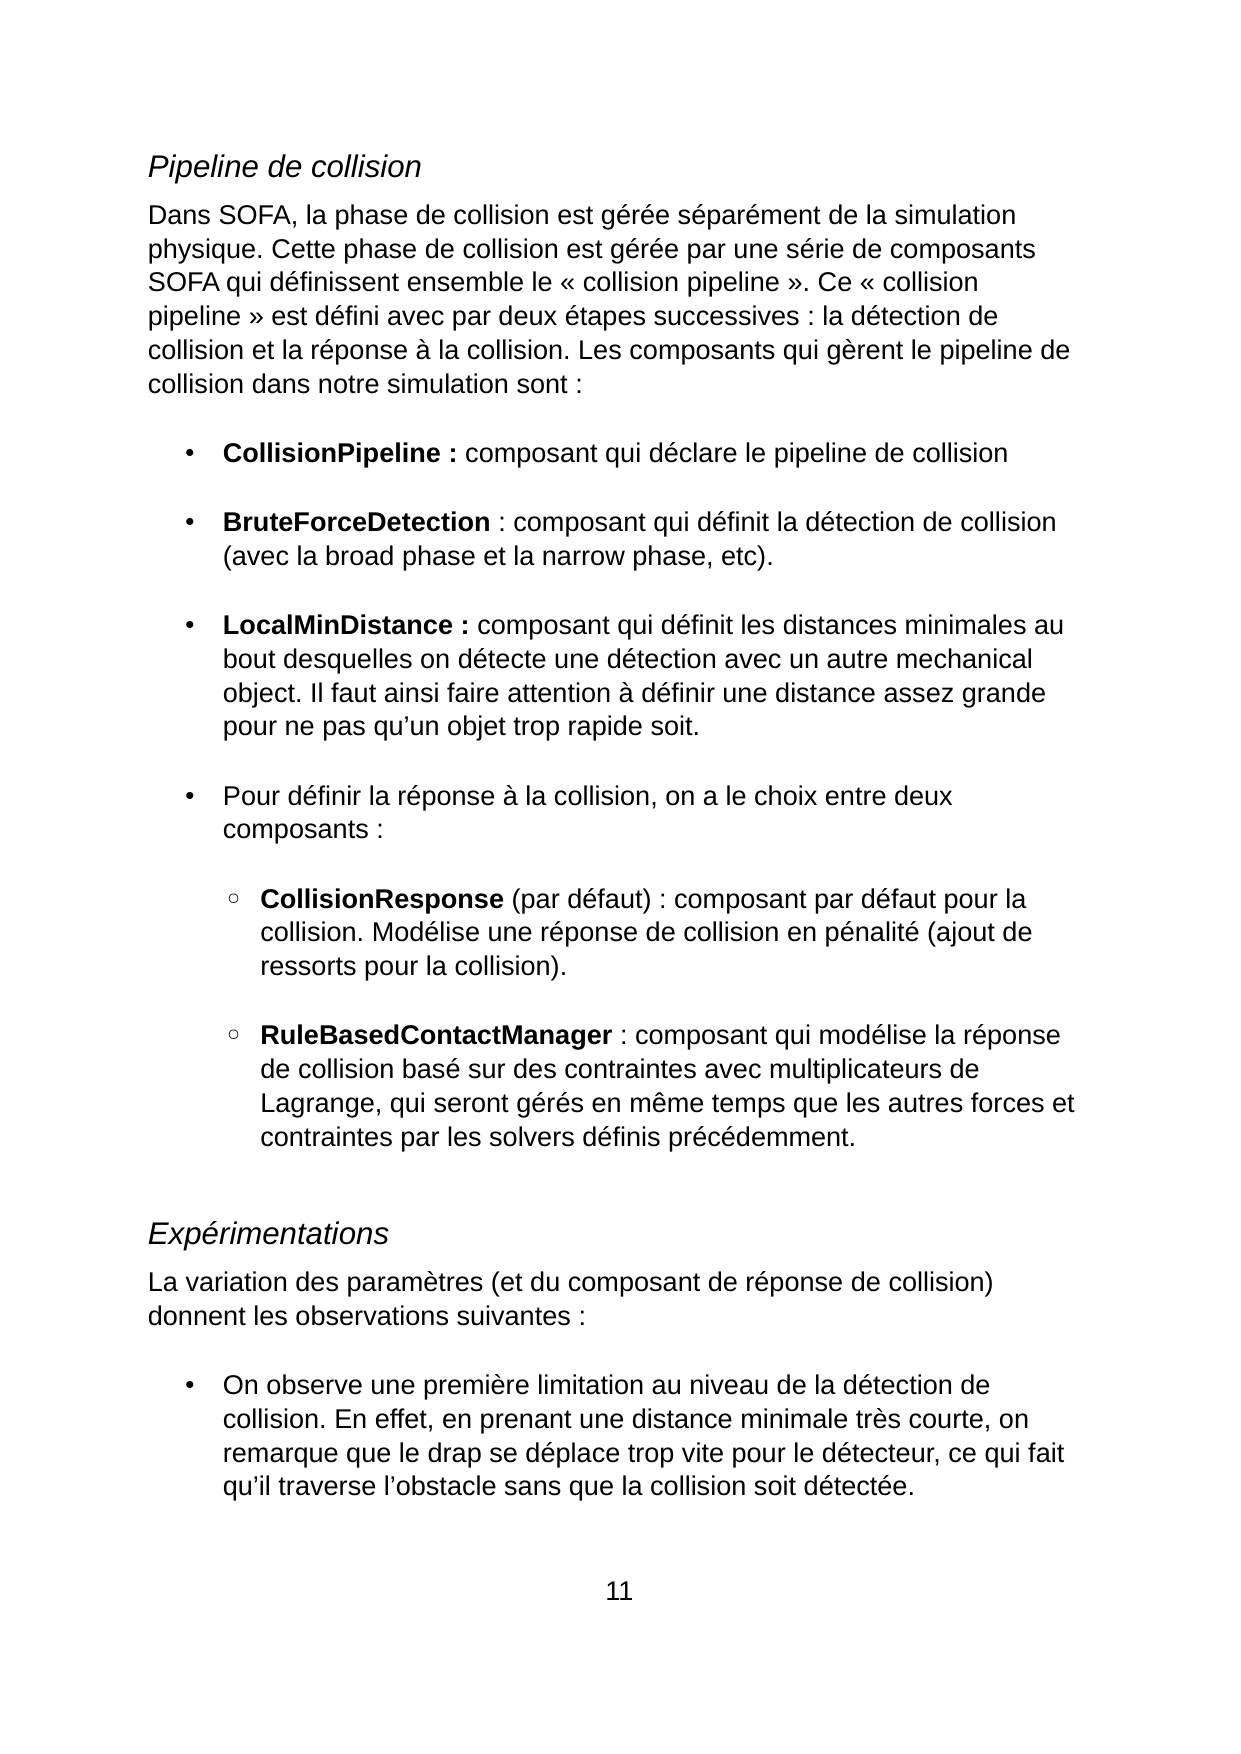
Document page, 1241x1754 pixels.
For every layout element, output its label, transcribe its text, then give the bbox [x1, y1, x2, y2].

text La variation des paramètres (et du composant de réponse de collision) donnent les observations suivantes : [148, 1266, 1093, 1331]
list BruteForceDetection : composant qui définit la détection de collision (avec la broad phase et la narrow phase, etc). [185, 506, 1093, 571]
list CollisionPipeline : composant qui déclare le pipeline de collision [185, 437, 1093, 468]
text Pipeline de collision [148, 148, 1093, 183]
list RuleBasedContactManager : composant qui modélise la réponse de collision basé sur des contraintes avec multiplicateurs de Lagrange, qui seront gérés en même temps que les autres forces et contraintes par les solvers définis précédemment. [223, 1019, 1093, 1152]
list Pour définir la réponse à la collision, on a le choix entre deux composants : [185, 779, 1093, 845]
text Expérimentations [148, 1215, 1093, 1251]
text Dans SOFA, la phase de collision est gérée séparément de la simulation physique. Cette phase de collision est gérée par une série de composants SOFA qui définissent ensemble le « collision pipeline ». Ce « collision pipeline » est défini avec par deux étapes successives : la détection de collision et la réponse à la collision. Les composants qui gèrent le pipeline de collision dans notre simulation sont : [148, 199, 1093, 399]
list LocalMinDistance : composant qui définit les distances minimales au bout desquelles on détecte une détection avec un autre mechanical object. Il faut ainsi faire attention à définir une distance assez grande pour ne pas qu’un objet trop rapide soit. [185, 609, 1093, 742]
list On observe une première limitation au niveau de la détection de collision. En effet, en prenant une distance minimale très courte, on remarque que le drap se déplace trop vite pour le détecteur, ce qui fait qu’il traverse l’obstacle sans que la collision soit détectée. [185, 1369, 1093, 1502]
list CollisionResponse (par défaut) : composant par défaut pour la collision. Modélise une réponse de collision en pénalité (ajout de ressorts pour la collision). [223, 883, 1093, 981]
